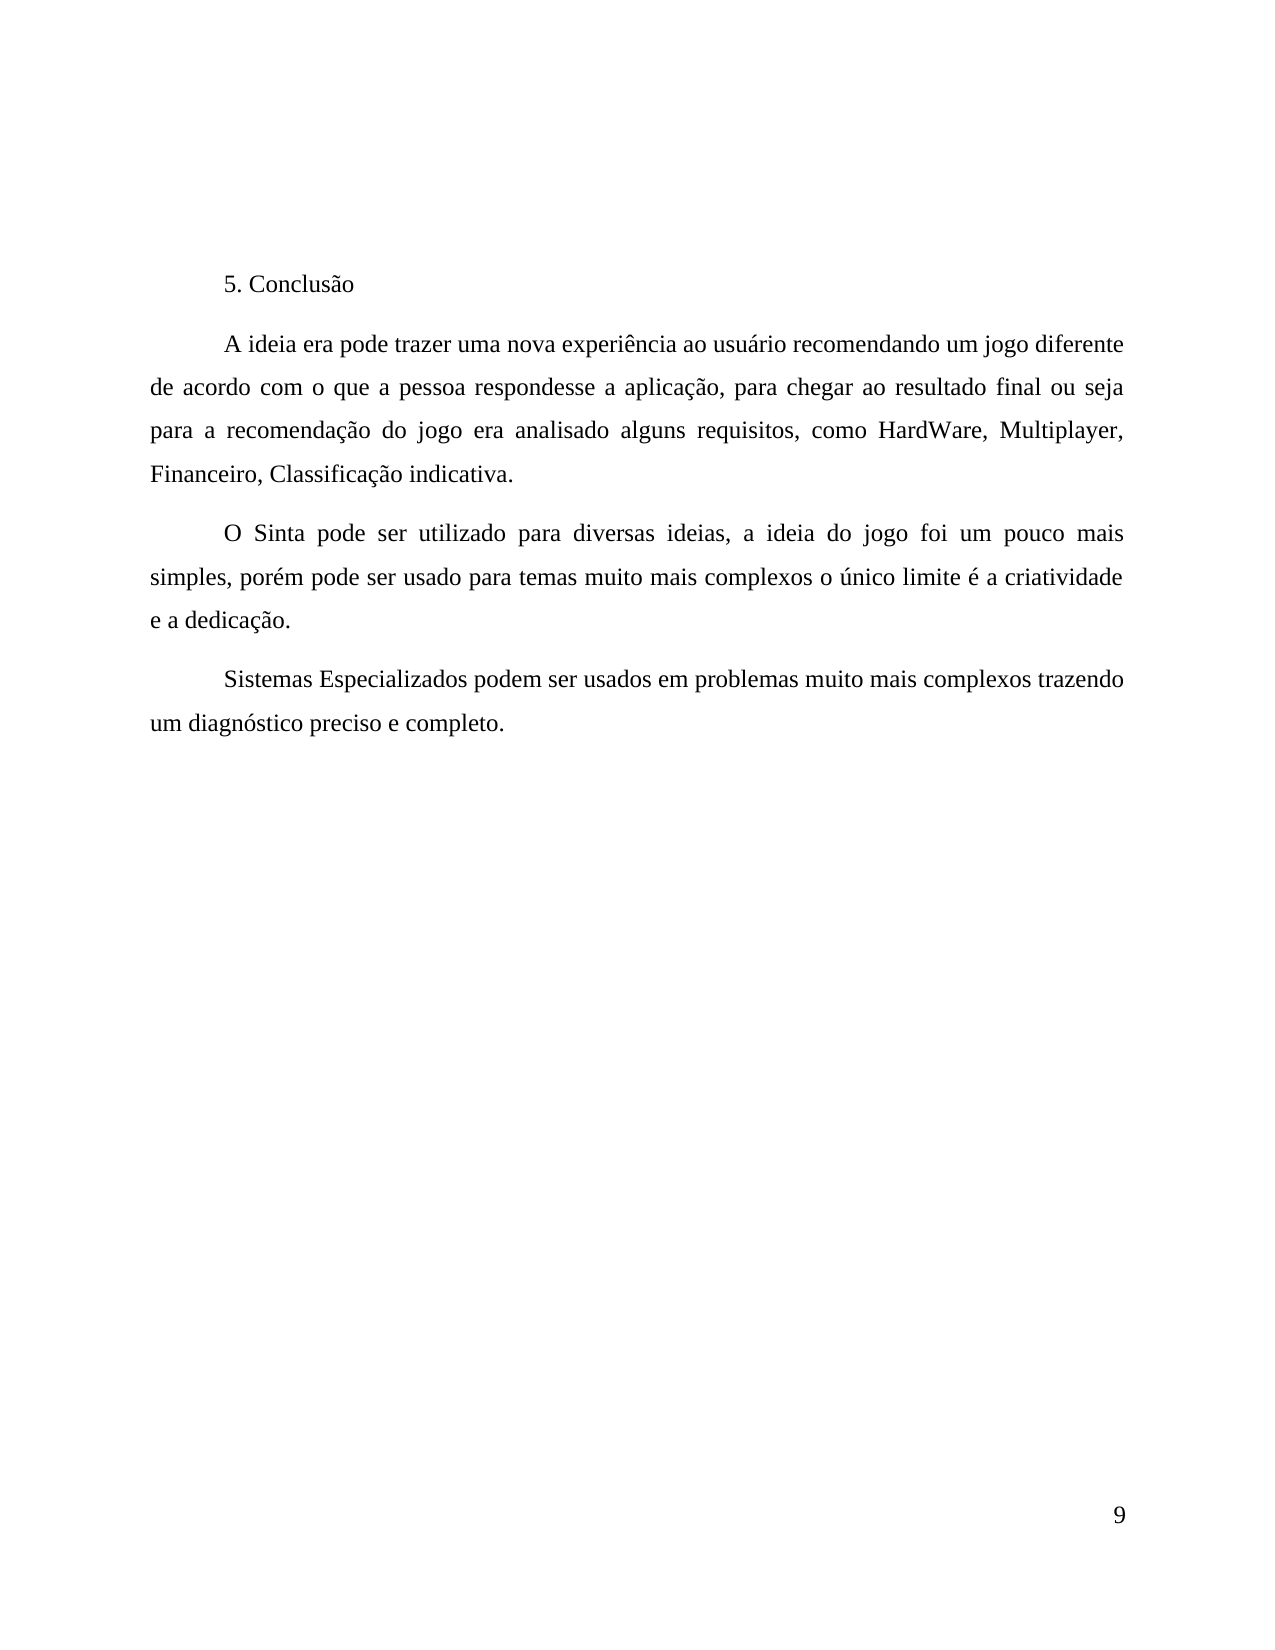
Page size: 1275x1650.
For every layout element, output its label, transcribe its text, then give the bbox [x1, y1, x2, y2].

text A ideia era pode trazer uma nova experiência ao usuário recomendando um jogo diferente de acordo com o que a pessoa respondesse a aplicação, para chegar ao resultado final ou seja para a recomendação do jogo era analisado alguns requisitos, como HardWare, Multiplayer, Financeiro, Classificação indicativa. [150, 329, 1125, 487]
text O Sinta pode ser utilizado para diversas ideias, a ideia do jogo foi um pouco mais simples, porém pode ser usado para temas muito mais complexos o único limite é a criatividade e a dedicação. [150, 518, 1125, 633]
text 5. Conclusão [150, 269, 1125, 298]
text Sistemas Especializados podem ser usados em problemas muito mais complexos trazendo um diagnóstico preciso e completo. [150, 664, 1125, 736]
